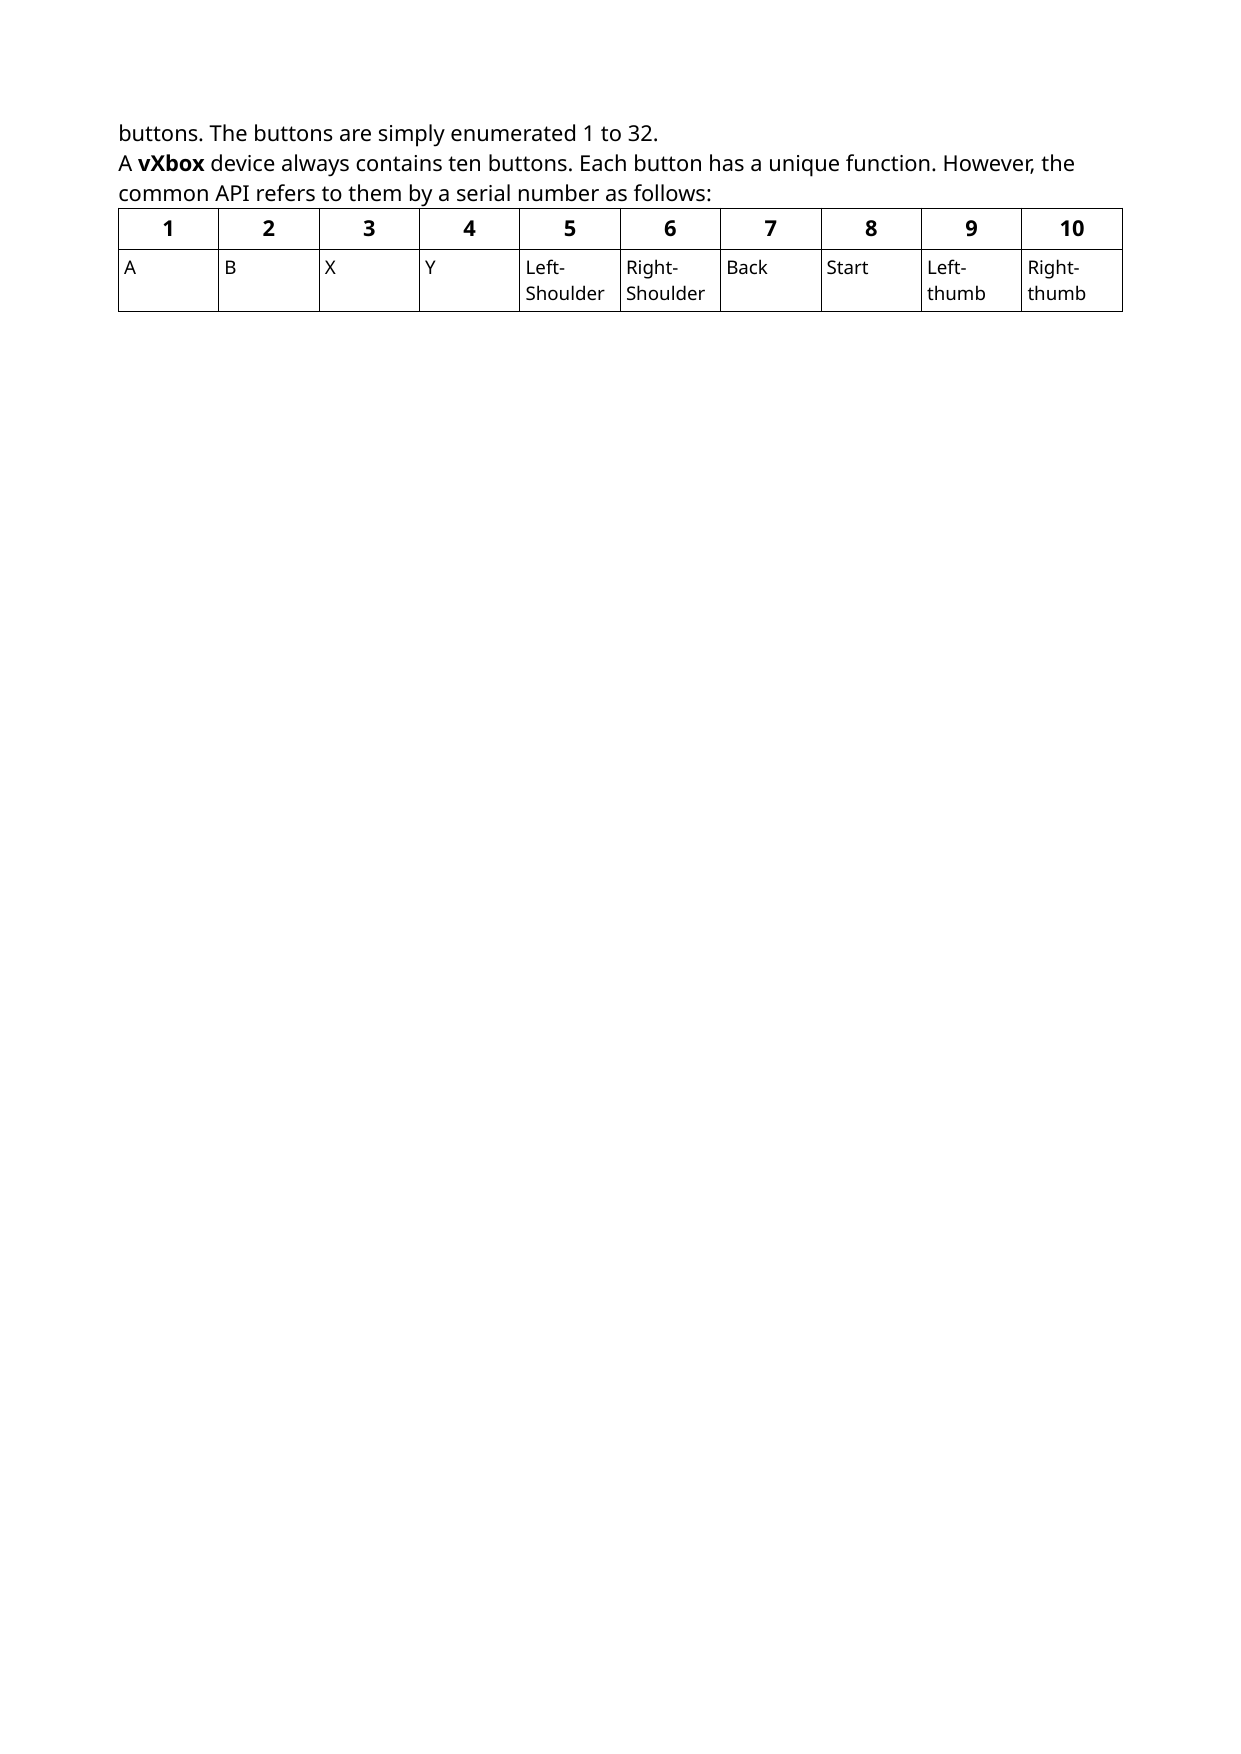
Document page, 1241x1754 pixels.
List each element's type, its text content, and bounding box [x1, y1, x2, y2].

table_cell Y [420, 250, 519, 311]
text A vXbox device always contains ten buttons. Each button has a unique function. However, the common API refers to them by a serial number as follows: [118, 148, 1122, 207]
table_cell Left-thumb [922, 250, 1021, 311]
table_cell X [320, 250, 419, 311]
table_header 2 [219, 209, 319, 249]
table_cell Right-thumb [1022, 250, 1122, 311]
table_cell A [119, 250, 218, 311]
table_cell Back [721, 250, 821, 311]
table_header 5 [520, 209, 620, 249]
table_cell B [219, 250, 319, 311]
table_header 6 [621, 209, 720, 249]
text buttons. The buttons are simply enumerated 1 to 32. [118, 118, 1122, 148]
table_cell Start [822, 250, 921, 311]
table_cell Right- Shoulder [621, 250, 720, 311]
table_header 9 [922, 209, 1021, 249]
table_header 10 [1022, 209, 1122, 249]
table_header 7 [721, 209, 821, 249]
table_header 4 [420, 209, 519, 249]
table_cell Left- Shoulder [520, 250, 620, 311]
table_header 3 [320, 209, 419, 249]
table_header 1 [119, 209, 218, 249]
table_header 8 [822, 209, 921, 249]
